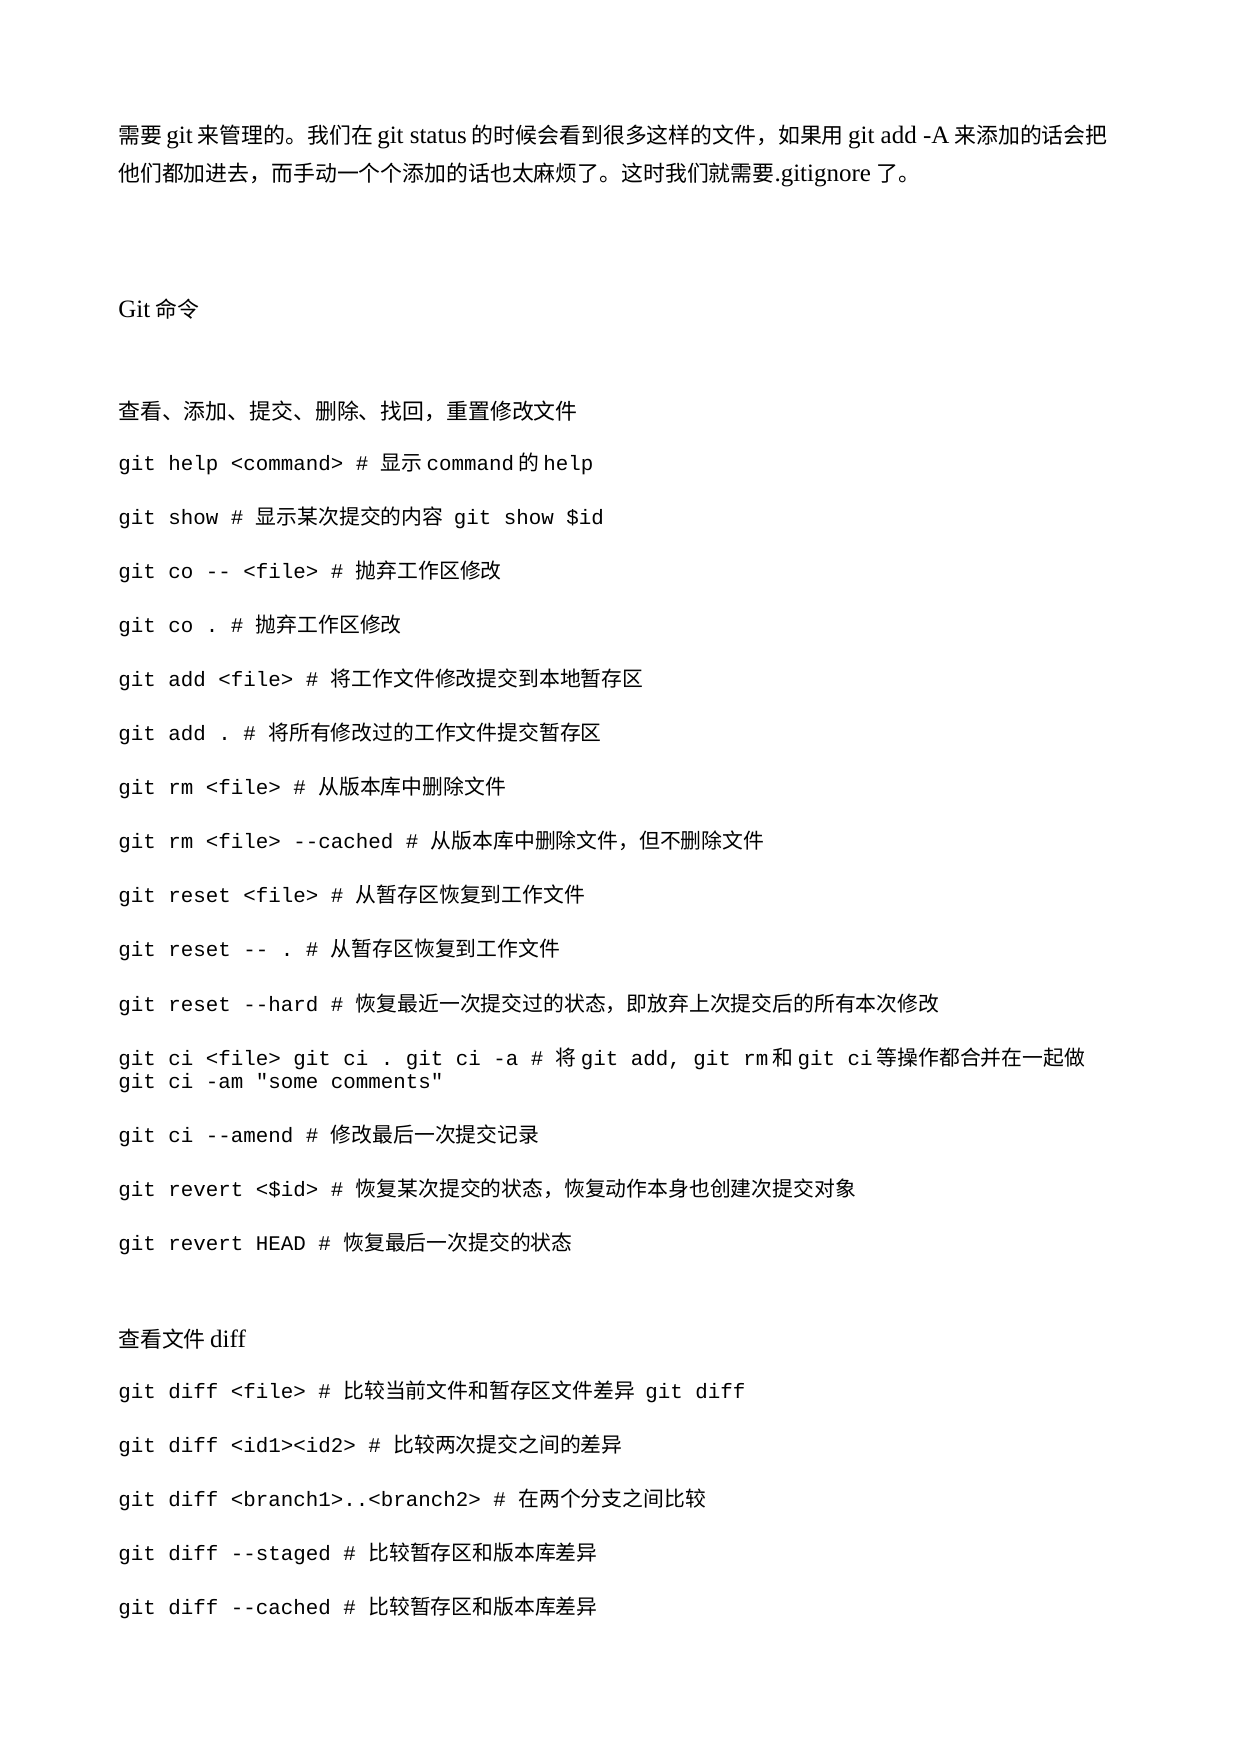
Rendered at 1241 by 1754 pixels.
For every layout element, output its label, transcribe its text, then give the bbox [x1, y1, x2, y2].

text git ci <file> git ci . git ci -a # 将git add, git rm和git ci等操作都合并在一起做 git ci -am "some comments" [118, 1041, 1122, 1095]
text 需要git来管理的。我们在git status的时候会看到很多这样的文件，如果用git add -A来添加的话会把他们都加进去，而手动一个个添加的话也太麻烦了。这时我们就需要.gitignore了。 [118, 118, 1122, 188]
text 查看、添加、提交、删除、找回，重置修改文件 [118, 394, 1122, 425]
text git reset --hard # 恢复最近一次提交过的状态，即放弃上次提交后的所有本次修改 [118, 987, 1122, 1017]
text git add . # 将所有修改过的工作文件提交暂存区 [118, 716, 1122, 747]
text git co -- <file> # 抛弃工作区修改 [118, 554, 1122, 585]
text git reset -- . # 从暂存区恢复到工作文件 [118, 933, 1122, 963]
text git help <command> # 显示command的help [118, 446, 1122, 477]
text git rm <file> --cached # 从版本库中删除文件，但不删除文件 [118, 824, 1122, 855]
text Git命令 [118, 292, 1122, 324]
text git diff <file> # 比较当前文件和暂存区文件差异 git diff [118, 1374, 1122, 1404]
text git rm <file> # 从版本库中删除文件 [118, 771, 1122, 801]
text git add <file> # 将工作文件修改提交到本地暂存区 [118, 662, 1122, 693]
text git reset <file> # 从暂存区恢复到工作文件 [118, 879, 1122, 909]
text git revert <$id> # 恢复某次提交的状态，恢复动作本身也创建次提交对象 [118, 1173, 1122, 1203]
text git revert HEAD # 恢复最后一次提交的状态 [118, 1227, 1122, 1257]
text git diff <id1><id2> # 比较两次提交之间的差异 [118, 1428, 1122, 1458]
text git co . # 抛弃工作区修改 [118, 608, 1122, 639]
text git diff --cached # 比较暂存区和版本库差异 [118, 1590, 1122, 1621]
text git show # 显示某次提交的内容 git show $id [118, 500, 1122, 531]
text 查看文件diff [118, 1287, 1122, 1353]
text git ci --amend # 修改最后一次提交记录 [118, 1118, 1122, 1149]
text git diff <branch1>..<branch2> # 在两个分支之间比较 [118, 1482, 1122, 1513]
text git diff --staged # 比较暂存区和版本库差异 [118, 1536, 1122, 1567]
